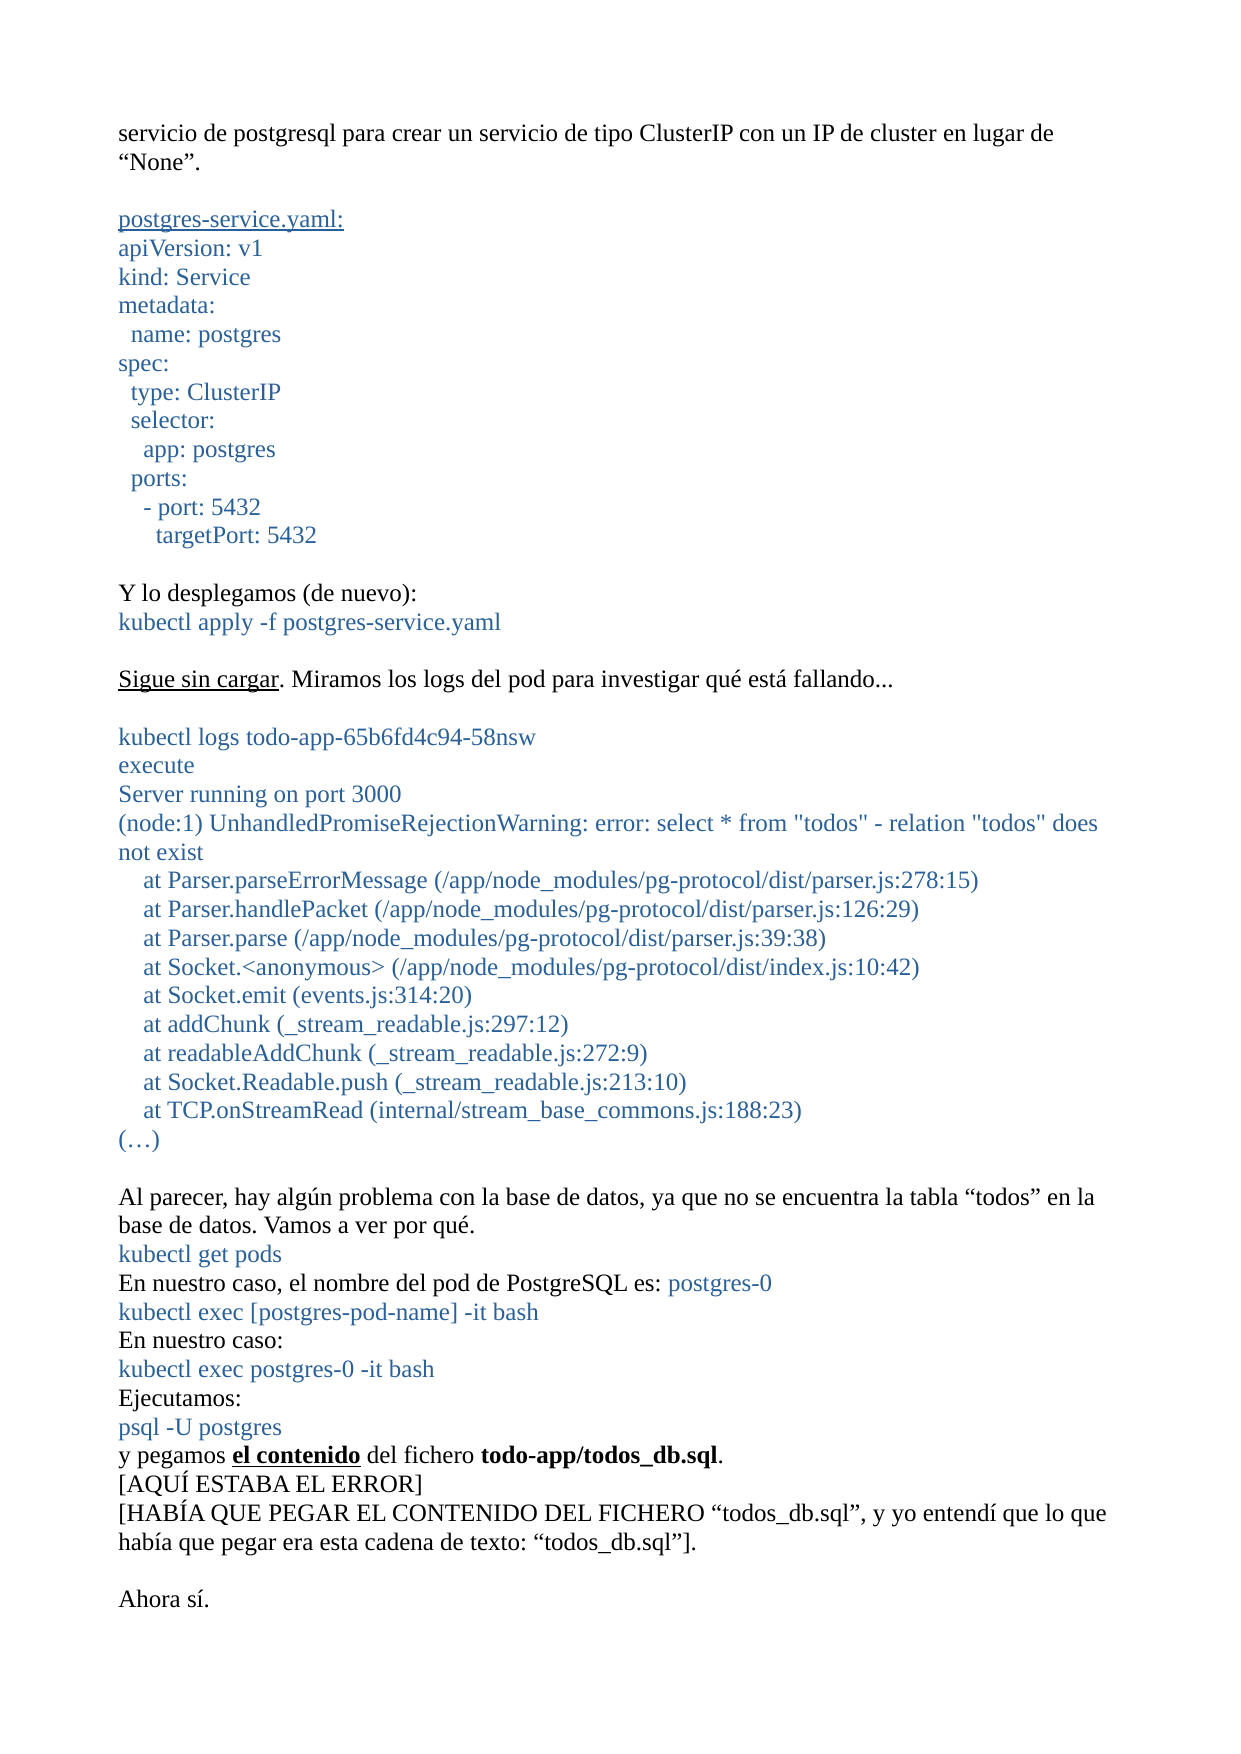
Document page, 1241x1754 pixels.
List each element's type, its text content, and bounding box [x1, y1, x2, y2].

text at Parser.parse (/app/node_modules/pg-protocol/dist/parser.js:39:38) [118, 923, 1122, 952]
text psql -U postgres [118, 1412, 1122, 1441]
text execute [118, 751, 1122, 779]
text name: postgres [118, 319, 1122, 348]
text ports: [118, 463, 1122, 492]
text Ejecutamos: [118, 1383, 1122, 1412]
text apiVersion: v1 [118, 233, 1122, 262]
text (…) [118, 1124, 1122, 1153]
text at readableAddChunk (_stream_readable.js:272:9) [118, 1038, 1122, 1067]
text [AQUÍ ESTABA EL ERROR] [118, 1469, 1122, 1498]
text at TCP.onStreamRead (internal/stream_base_commons.js:188:23) [118, 1096, 1122, 1124]
text - port: 5432 [118, 492, 1122, 521]
text Ahora sí. [118, 1584, 1122, 1613]
text spec: [118, 348, 1122, 377]
text metadata: [118, 291, 1122, 319]
text selector: [118, 406, 1122, 434]
text (node:1) UnhandledPromiseRejectionWarning: error: select * from "todos" - relation "todos" does not exist [118, 808, 1122, 866]
text servicio de postgresql para crear un servicio de tipo ClusterIP con un IP de cluster en lugar de “None”. [118, 118, 1122, 176]
text at Socket.Readable.push (_stream_readable.js:213:10) [118, 1067, 1122, 1096]
text targetPort: 5432 [118, 521, 1122, 549]
text postgres-service.yaml: [118, 204, 1122, 233]
text at Parser.handlePacket (/app/node_modules/pg-protocol/dist/parser.js:126:29) [118, 894, 1122, 923]
text kubectl get pods [118, 1239, 1122, 1268]
text [HABÍA QUE PEGAR EL CONTENIDO DEL FICHERO “todos_db.sql”, y yo entendí que lo que había que pegar era esta cadena de texto: “todos_db.sql”]. [118, 1498, 1122, 1556]
text at Socket.emit (events.js:314:20) [118, 981, 1122, 1009]
text Al parecer, hay algún problema con la base de datos, ya que no se encuentra la tabla “todos” en la base de datos. Vamos a ver por qué. [118, 1182, 1122, 1239]
text kubectl apply -f postgres-service.yaml [118, 607, 1122, 636]
text at addChunk (_stream_readable.js:297:12) [118, 1009, 1122, 1038]
text at Parser.parseErrorMessage (/app/node_modules/pg-protocol/dist/parser.js:278:15) [118, 866, 1122, 894]
text En nuestro caso: [118, 1326, 1122, 1354]
text kubectl exec [postgres-pod-name] -it bash [118, 1297, 1122, 1326]
text at Socket.<anonymous> (/app/node_modules/pg-protocol/dist/index.js:10:42) [118, 952, 1122, 981]
text Y lo desplegamos (de nuevo): [118, 578, 1122, 607]
text kubectl logs todo-app-65b6fd4c94-58nsw [118, 722, 1122, 751]
text y pegamos el contenido del fichero todo-app/todos_db.sql. [118, 1441, 1122, 1469]
text Sigue sin cargar. Miramos los logs del pod para investigar qué está fallando... [118, 664, 1122, 693]
text kubectl exec postgres-0 -it bash [118, 1354, 1122, 1383]
text type: ClusterIP [118, 377, 1122, 406]
text Server running on port 3000 [118, 779, 1122, 808]
text kind: Service [118, 262, 1122, 291]
text En nuestro caso, el nombre del pod de PostgreSQL es: postgres-0 [118, 1268, 1122, 1297]
text app: postgres [118, 434, 1122, 463]
